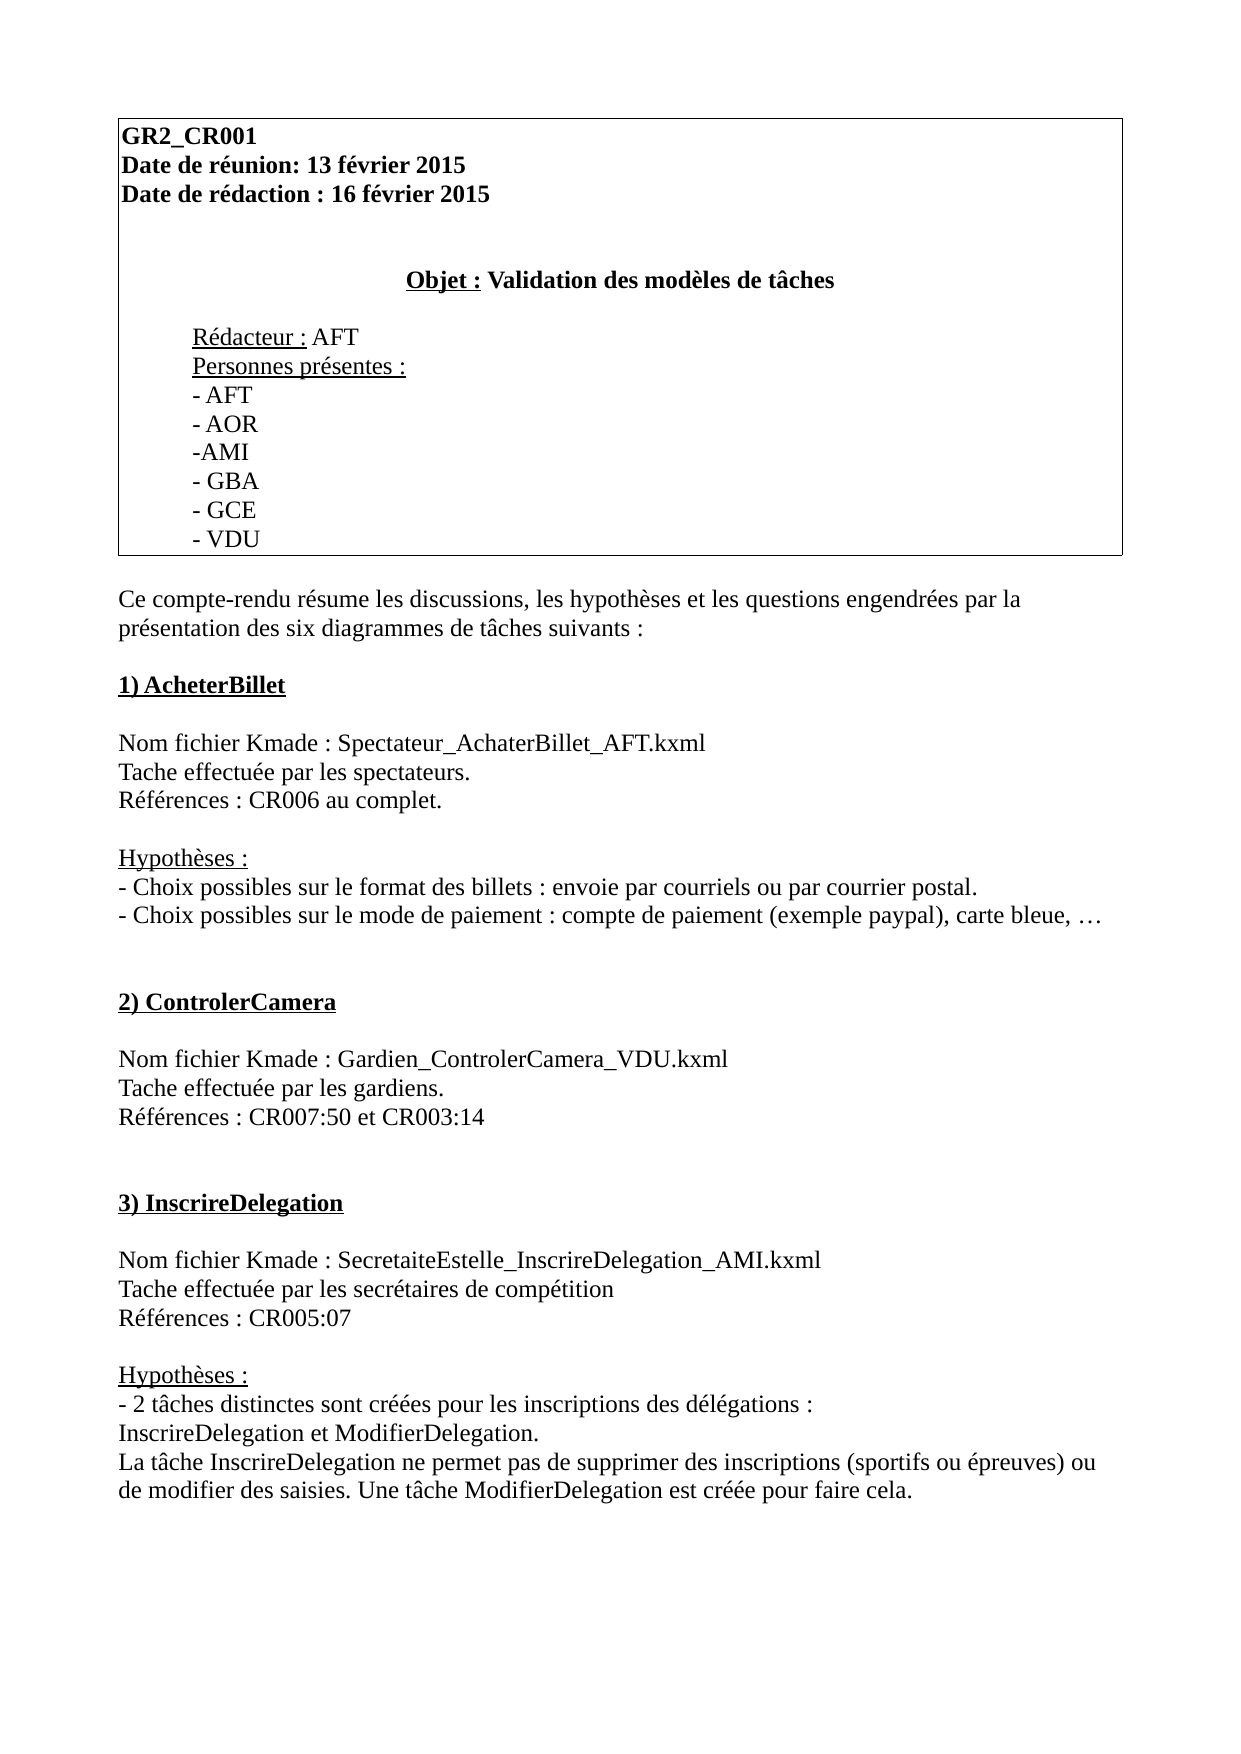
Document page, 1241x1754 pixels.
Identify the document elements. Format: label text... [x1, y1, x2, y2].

text Références : CR006 au complet. [118, 785, 1122, 814]
text 1) AcheterBillet [118, 670, 1122, 699]
text Date de rédaction : 16 février 2015 [119, 176, 1122, 207]
text - Choix possibles sur le format des billets : envoie par courriels ou par courrier postal. [118, 872, 1122, 900]
text - AOR [119, 406, 1122, 434]
text - GBA [119, 463, 1122, 492]
text Hypothèses : [118, 1360, 1122, 1389]
text -AMI [119, 434, 1122, 463]
text Tache effectuée par les spectateurs. [118, 757, 1122, 785]
text - GCE [119, 492, 1122, 521]
text Personnes présentes : [119, 348, 1122, 377]
text Références : CR005:07 [118, 1303, 1122, 1332]
text GR2_CR001 [119, 119, 1122, 147]
text Ce compte-rendu résume les discussions, les hypothèses et les questions engendrées par la présentation des six diagrammes de tâches suivants : [118, 584, 1122, 642]
text - VDU [119, 521, 1122, 555]
text - 2 tâches distinctes sont créées pour les inscriptions des délégations : [118, 1389, 1122, 1418]
text - Choix possibles sur le mode de paiement : compte de paiement (exemple paypal), carte bleue, … [118, 900, 1122, 929]
text Hypothèses : [118, 843, 1122, 872]
text Rédacteur : AFT [119, 319, 1122, 348]
text Nom fichier Kmade : SecretaiteEstelle_InscrireDelegation_AMI.kxml [118, 1245, 1122, 1274]
text InscrireDelegation et ModifierDelegation. [118, 1418, 1122, 1447]
text - AFT [119, 377, 1122, 406]
text La tâche InscrireDelegation ne permet pas de supprimer des inscriptions (sportifs ou épreuves) ou de modifier des saisies. Une tâche ModifierDelegation est créée pour faire cela. [118, 1447, 1122, 1504]
text Objet : Validation des modèles de tâches [119, 262, 1122, 294]
text Date de réunion: 13 février 2015 [119, 147, 1122, 176]
text Nom fichier Kmade : Gardien_ControlerCamera_VDU.kxml [118, 1044, 1122, 1073]
text 2) ControlerCamera [118, 987, 1122, 1015]
text Références : CR007:50 et CR003:14 [118, 1102, 1122, 1130]
text 3) InscrireDelegation [118, 1188, 1122, 1217]
text Tache effectuée par les gardiens. [118, 1073, 1122, 1102]
text Nom fichier Kmade : Spectateur_AchaterBillet_AFT.kxml [118, 728, 1122, 757]
text Tache effectuée par les secrétaires de compétition [118, 1274, 1122, 1303]
